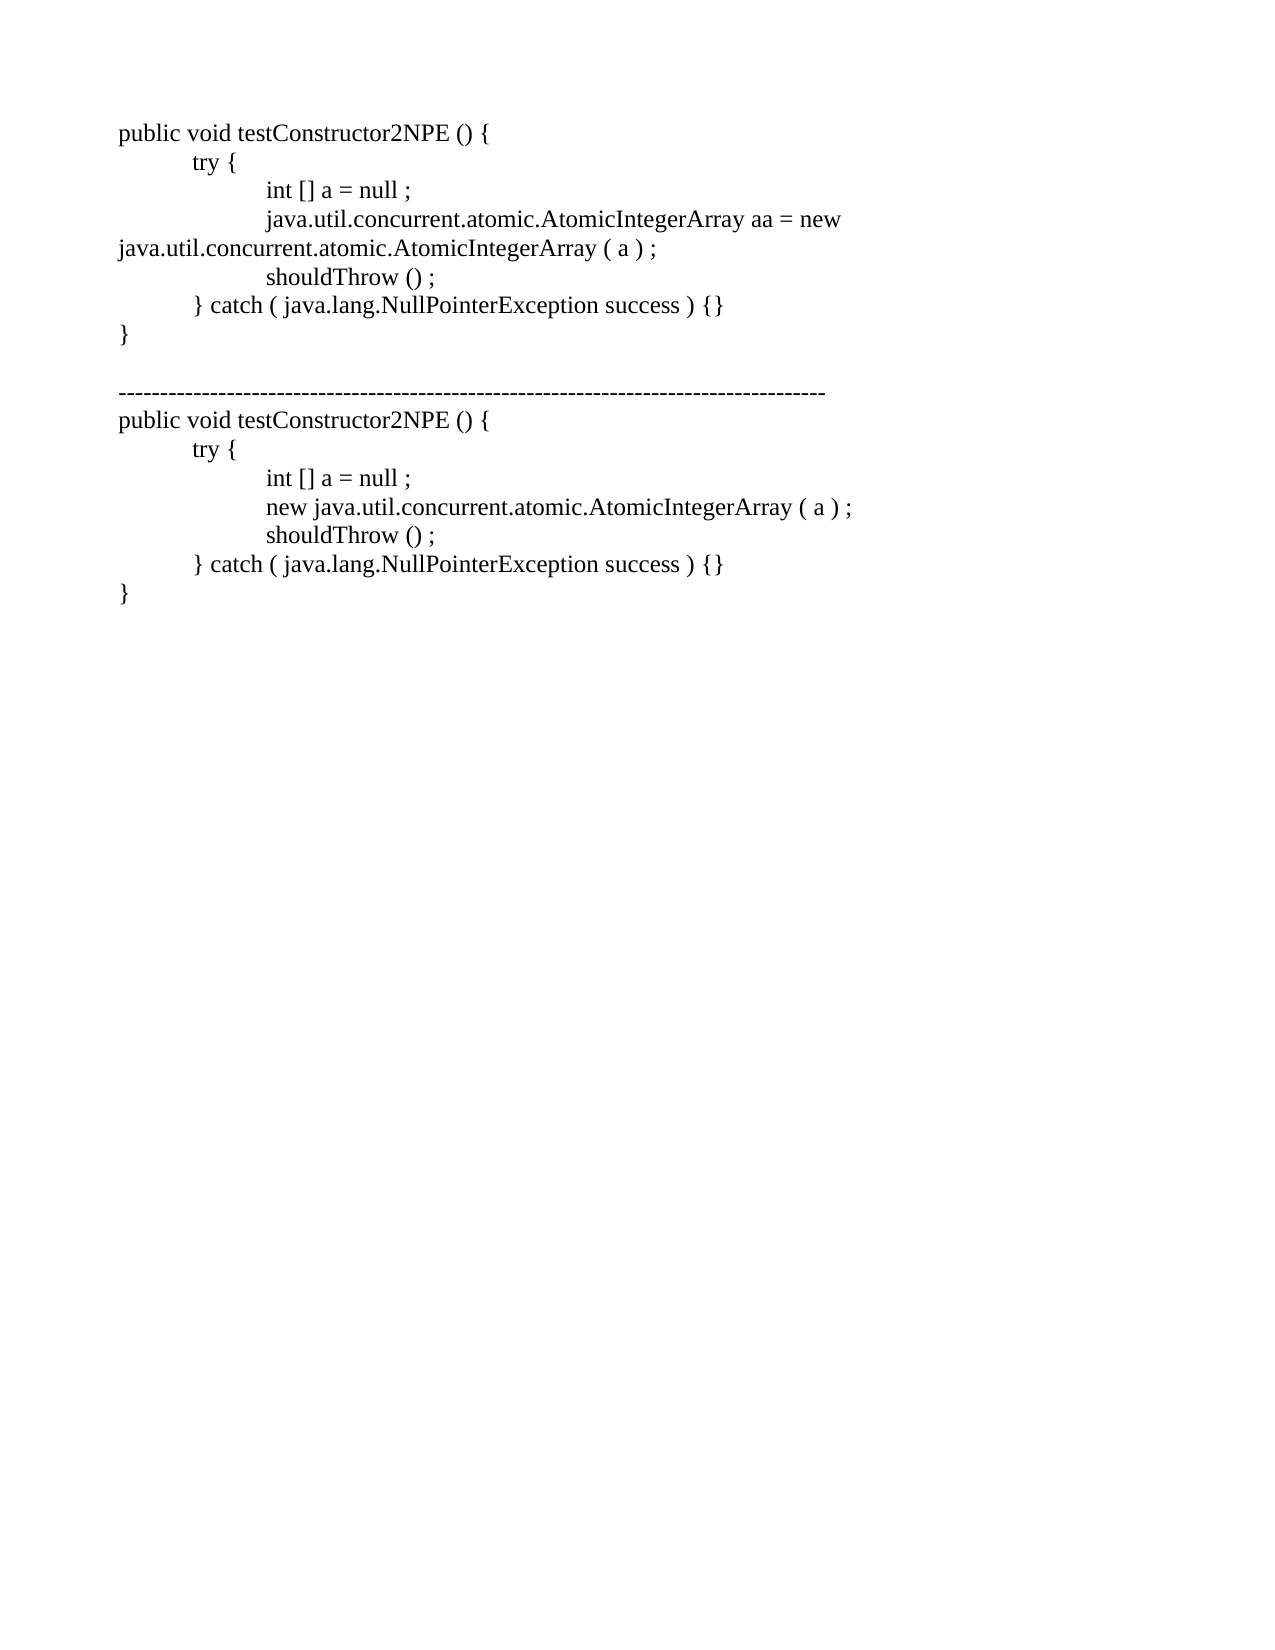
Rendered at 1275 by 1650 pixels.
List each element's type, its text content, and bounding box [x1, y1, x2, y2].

text shouldThrow () ; [118, 262, 1157, 291]
text try { [118, 434, 1157, 463]
text new java.util.concurrent.atomic.AtomicIntegerArray ( a ) ; [118, 492, 1157, 521]
text } catch ( java.lang.NullPointerException success ) {} [118, 549, 1157, 578]
text shouldThrow () ; [118, 521, 1157, 549]
text java.util.concurrent.atomic.AtomicIntegerArray aa = new java.util.concurrent.atomic.AtomicIntegerArray ( a ) ; [118, 204, 1157, 262]
text } catch ( java.lang.NullPointerException success ) {} [118, 291, 1157, 319]
text } [118, 578, 1157, 607]
text int [] a = null ; [118, 176, 1157, 204]
text public void testConstructor2NPE () { [118, 118, 1157, 147]
text try { [118, 147, 1157, 176]
text int [] a = null ; [118, 463, 1157, 492]
text ------------------------------------------------------------------------------------- [118, 377, 1157, 406]
text public void testConstructor2NPE () { [118, 406, 1157, 434]
text } [118, 319, 1157, 348]
